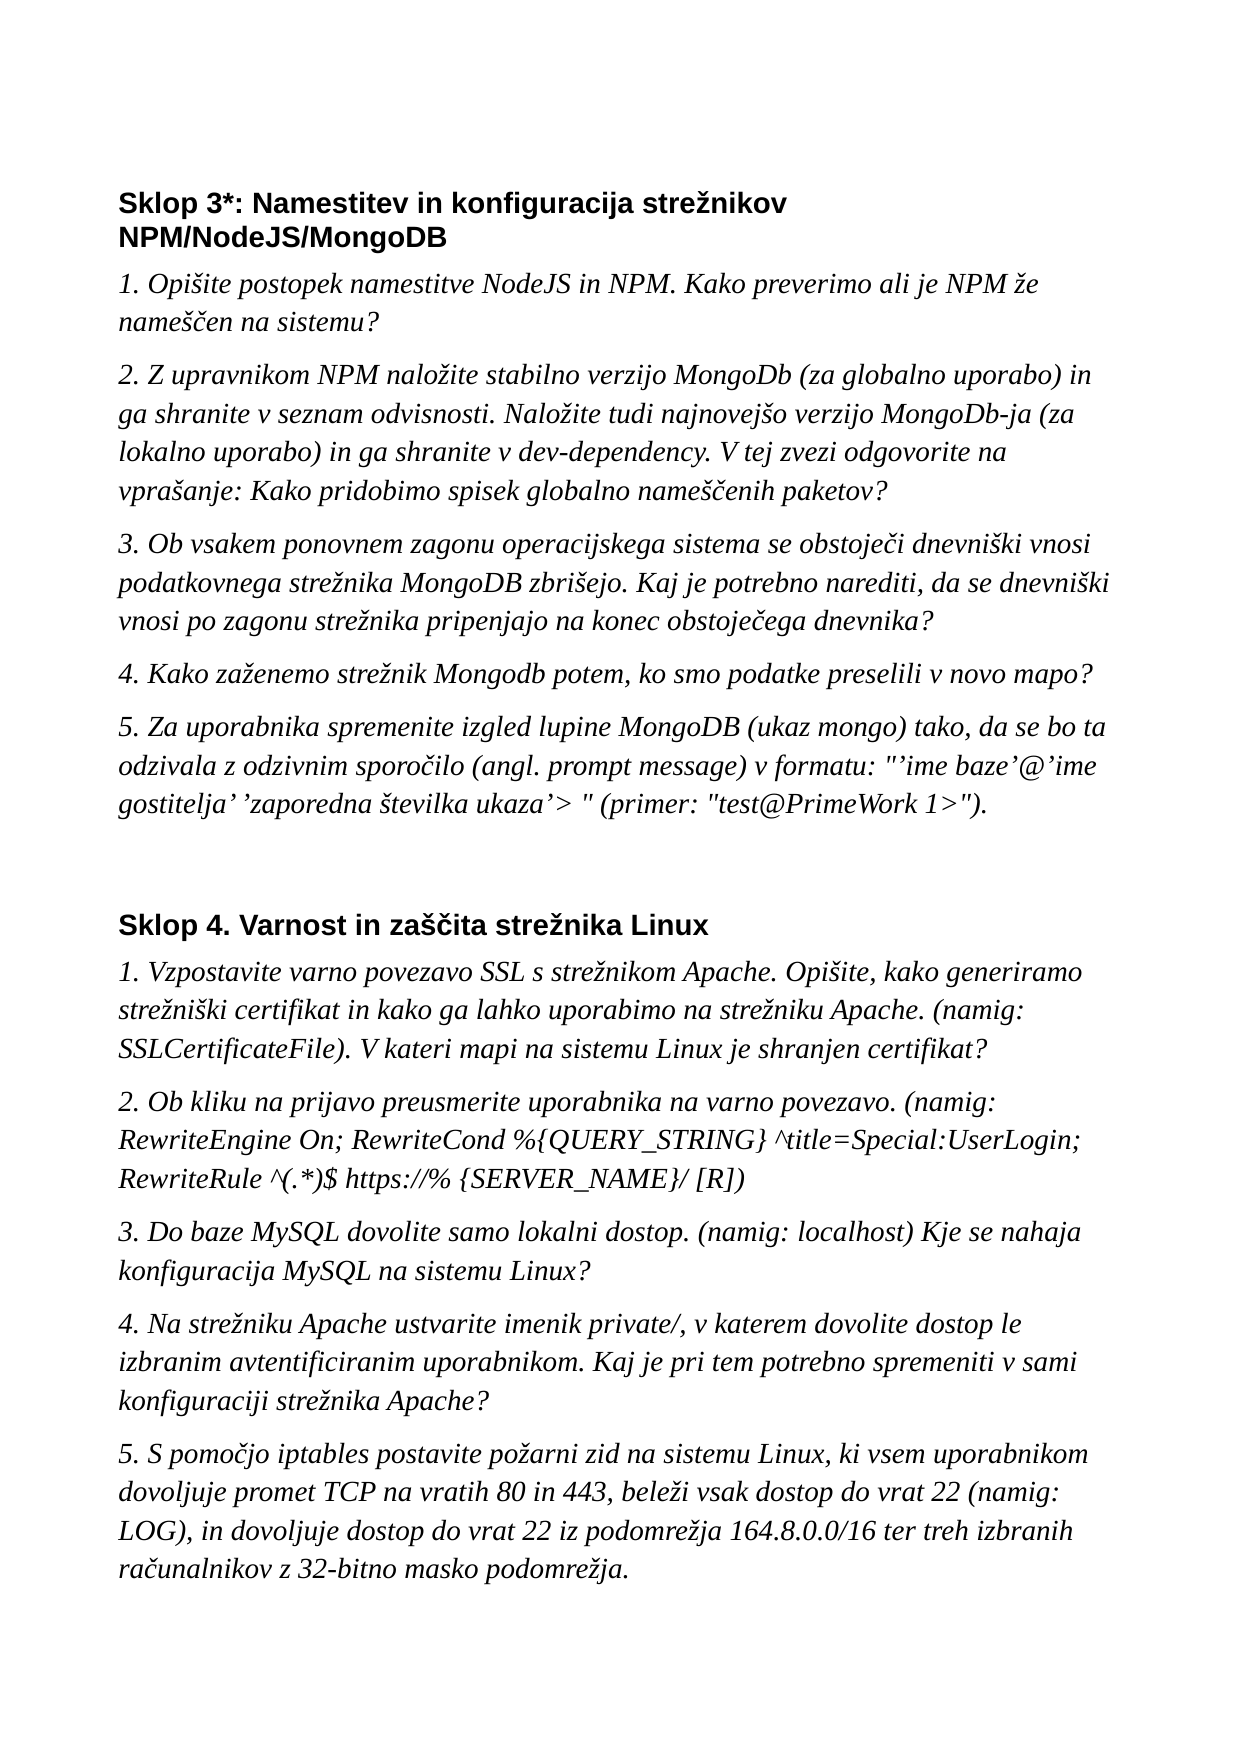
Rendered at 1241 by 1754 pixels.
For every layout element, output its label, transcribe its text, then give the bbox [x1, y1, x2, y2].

text 2. Ob kliku na prijavo preusmerite uporabnika na varno povezavo. (namig: RewriteEngine On; RewriteCond %{QUERY_STRING} ^title=Special:UserLogin; RewriteRule ^(.*)$ https://% {SERVER_NAME}/ [R]) [118, 1084, 1122, 1194]
text 1. Vzpostavite varno povezavo SSL s strežnikom Apache. Opišite, kako generiramo strežniški certifikat in kako ga lahko uporabimo na strežniku Apache. (namig: SSLCertificateFile). V kateri mapi na sistemu Linux je shranjen certifikat? [118, 954, 1122, 1064]
text 2. Z upravnikom NPM naložite stabilno verzijo MongoDb (za globalno uporabo) in ga shranite v seznam odvisnosti. Naložite tudi najnovejšo verzijo MongoDb-ja (za lokalno uporabo) in ga shranite v dev-dependency. V tej zvezi odgovorite na vprašanje: Kako pridobimo spisek globalno nameščenih paketov? [118, 357, 1122, 507]
subtitle Sklop 4. Varnost in zaščita strežnika Linux [118, 907, 1122, 941]
text 1. Opišite postopek namestitve NodeJS in NPM. Kako preverimo ali je NPM že nameščen na sistemu? [118, 266, 1122, 338]
text 5. S pomočjo iptables postavite požarni zid na sistemu Linux, ki vsem uporabnikom dovoljuje promet TCP na vratih 80 in 443, beleži vsak dostop do vrat 22 (namig: LOG), in dovoljuje dostop do vrat 22 iz podomrežja 164.8.0.0/16 ter treh izbranih računalnikov z 32-bitno masko podomrežja. [118, 1436, 1122, 1585]
text 3. Do baze MySQL dovolite samo lokalni dostop. (namig: localhost) Kje se nahaja konfiguracija MySQL na sistemu Linux? [118, 1214, 1122, 1286]
text 4. Na strežniku Apache ustvarite imenik private/, v katerem dovolite dostop le izbranim avtentificiranim uporabnikom. Kaj je pri tem potrebno spremeniti v sami konfiguraciji strežnika Apache? [118, 1306, 1122, 1416]
text 4. Kako zaženemo strežnik Mongodb potem, ko smo podatke preselili v novo mapo? [118, 656, 1122, 690]
text 3. Ob vsakem ponovnem zagonu operacijskega sistema se obstoječi dnevniški vnosi podatkovnega strežnika MongoDB zbrišejo. Kaj je potrebno narediti, da se dnevniški vnosi po zagonu strežnika pripenjajo na konec obstoječega dnevnika? [118, 526, 1122, 637]
subtitle Sklop 3*: Namestitev in konfiguracija strežnikov NPM/NodeJS/MongoDB [118, 186, 1122, 253]
text 5. Za uporabnika spremenite izgled lupine MongoDB (ukaz mongo) tako, da se bo ta odzivala z odzivnim sporočilo (angl. prompt message) v formatu: "’ime baze’@’ime gostitelja’ ’zaporedna številka ukaza’> " (primer: "test@PrimeWork 1>"). [118, 709, 1122, 820]
